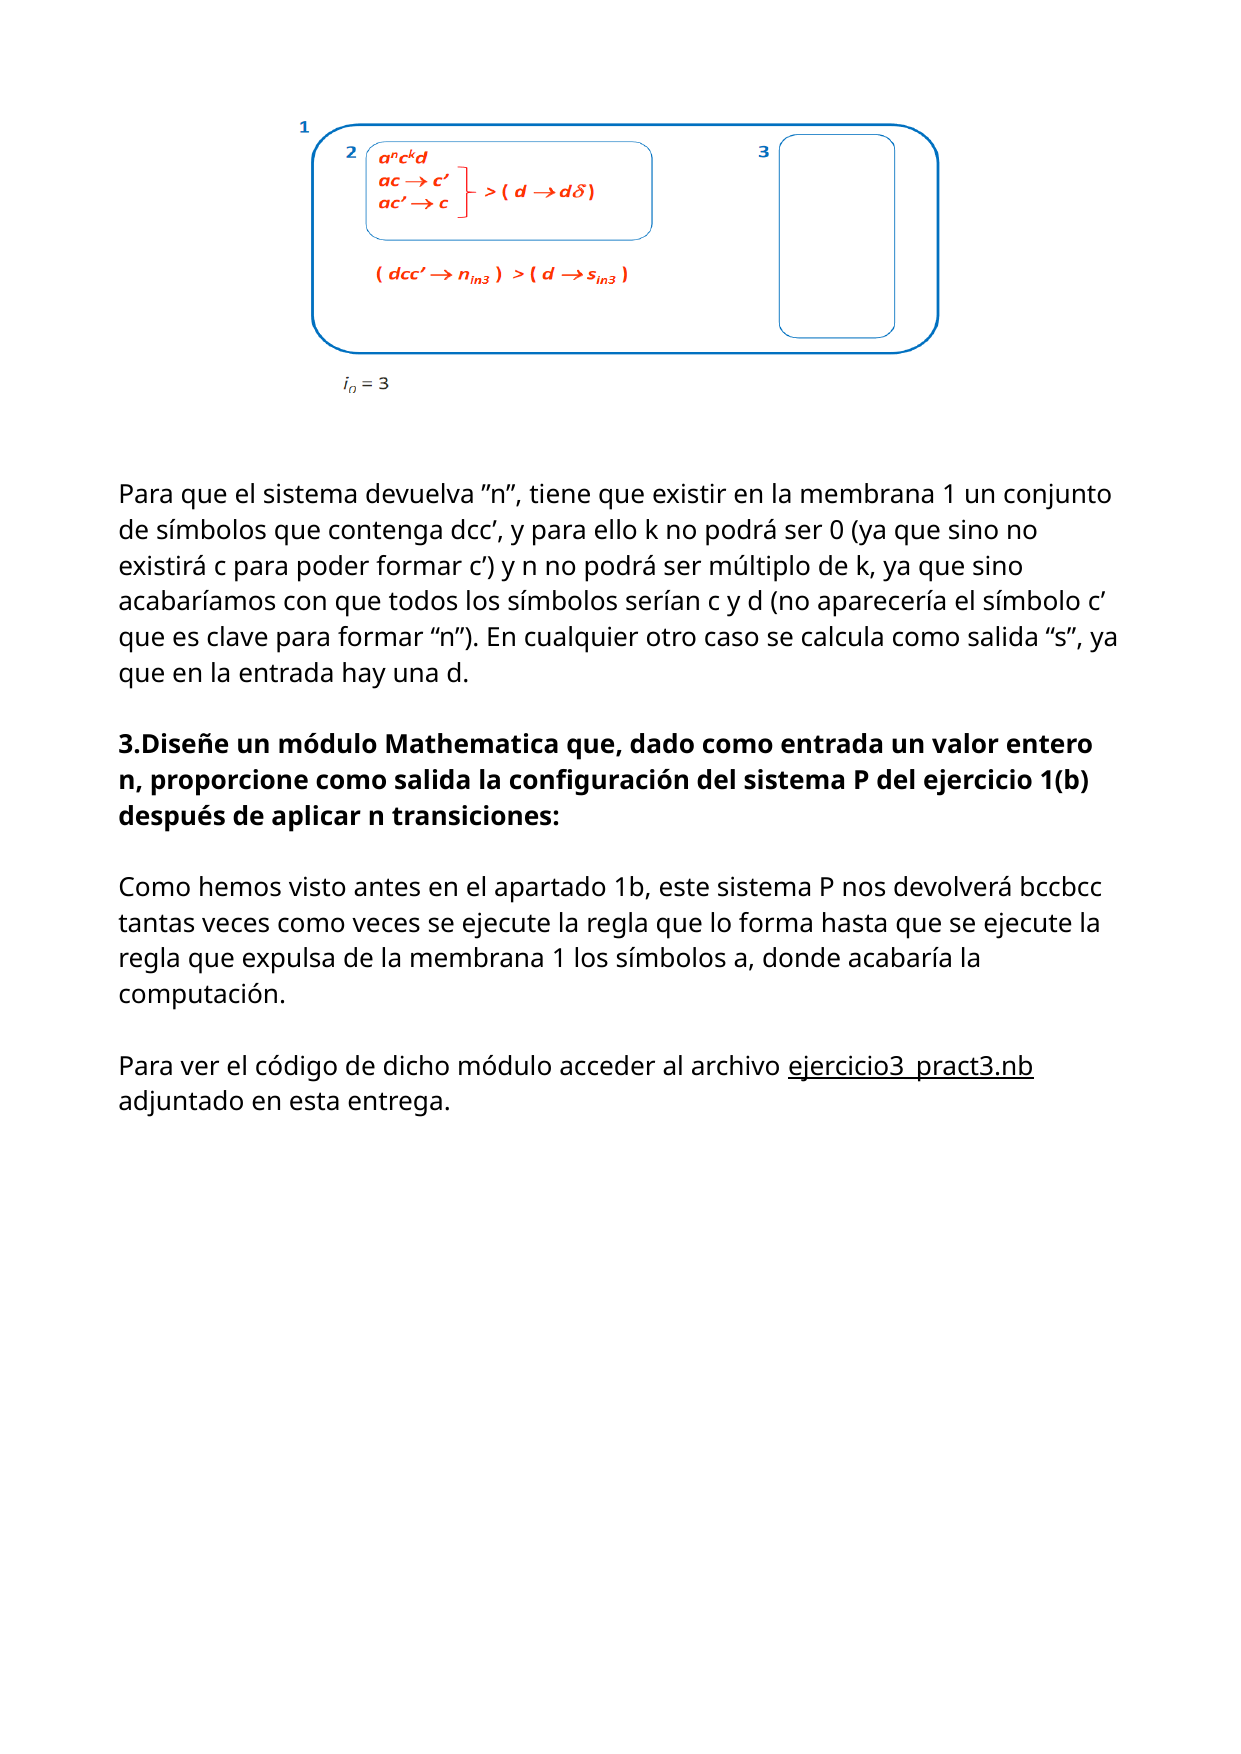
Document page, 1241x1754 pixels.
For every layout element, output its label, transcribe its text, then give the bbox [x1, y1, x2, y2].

text Como hemos visto antes en el apartado 1b, este sistema P nos devolverá bccbcc tantas veces como veces se ejecute la regla que lo forma hasta que se ejecute la regla que expulsa de la membrana 1 los símbolos a, donde acabaría la computación. [118, 868, 1122, 1011]
picture [296, 118, 945, 393]
text Para que el sistema devuelva ”n”, tiene que existir en la membrana 1 un conjunto de símbolos que contenga dcc’, y para ello k no podrá ser 0 (ya que sino no existirá c para poder formar c’) y n no podrá ser múltiplo de k, ya que sino acabaríamos con que todos los símbolos serían c y d (no aparecería el símbolo c’ que es clave para formar “n”). En cualquier otro caso se calcula como salida “s”, ya que en la entrada hay una d. [118, 475, 1122, 690]
text 3.Diseñe un módulo Mathematica que, dado como entrada un valor entero n, proporcione como salida la configuración del sistema P del ejercicio 1(b) después de aplicar n transiciones: [118, 726, 1122, 833]
text Para ver el código de dicho módulo acceder al archivo ejercicio3_pract3.nb adjuntado en esta entrega. [118, 1047, 1122, 1118]
